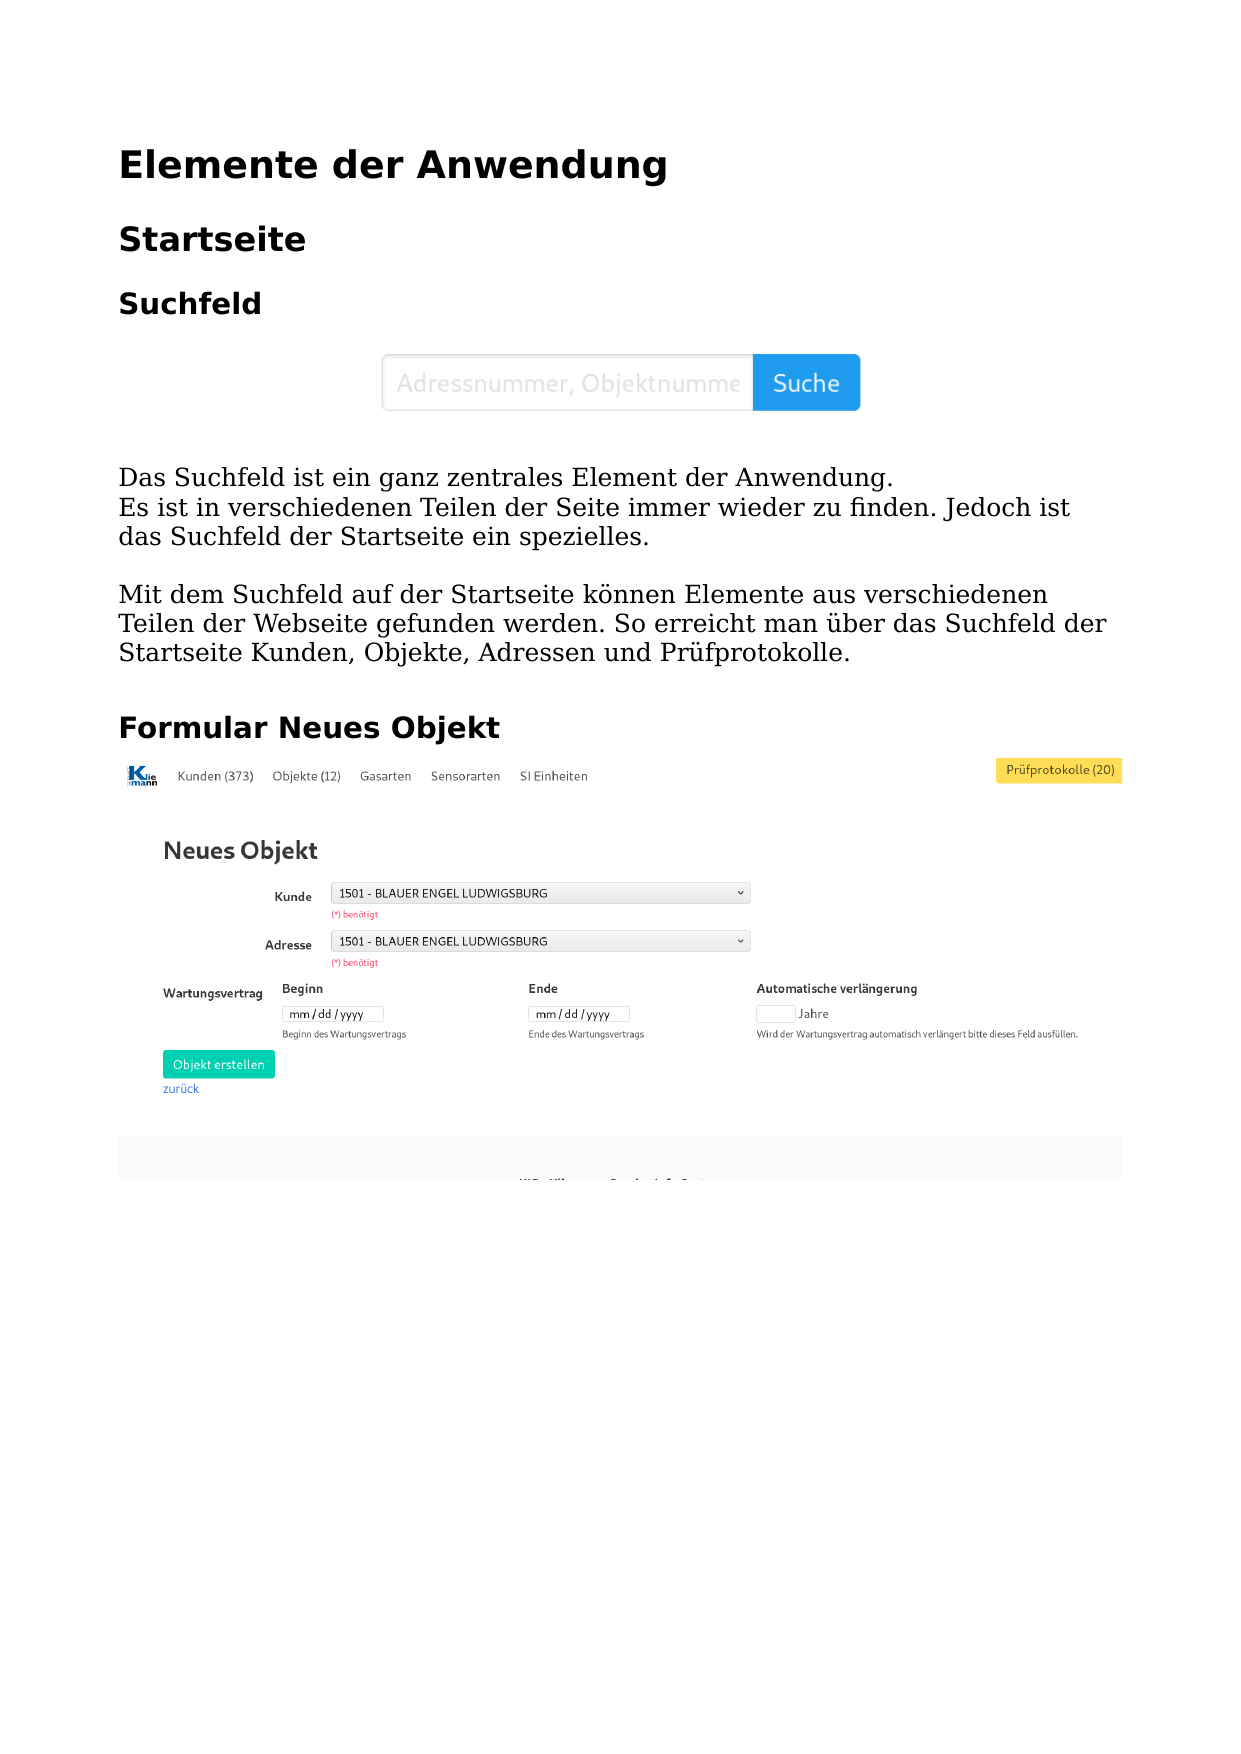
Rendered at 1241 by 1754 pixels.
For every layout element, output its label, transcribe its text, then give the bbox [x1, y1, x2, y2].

subtitle Startseite [118, 221, 1122, 260]
picture [365, 333, 875, 435]
subtitle Formular Neues Objekt [118, 712, 1122, 746]
picture [118, 758, 1123, 1180]
subtitle Suchfeld [118, 287, 1122, 321]
text Das Suchfeld ist ein ganz zentrales Element der Anwendung. [118, 464, 1122, 493]
subtitle Elemente der Anwendung [118, 143, 1122, 187]
text Mit dem Suchfeld auf der Startseite können Elemente aus verschiedenen Teilen der Webseite gefunden werden. So erreicht man über das Suchfeld der Startseite Kunden, Objekte, Adressen und Prüfprotokolle. [118, 580, 1122, 668]
text Es ist in verschiedenen Teilen der Seite immer wieder zu finden. Jedoch ist das Suchfeld der Startseite ein spezielles. [118, 493, 1122, 551]
